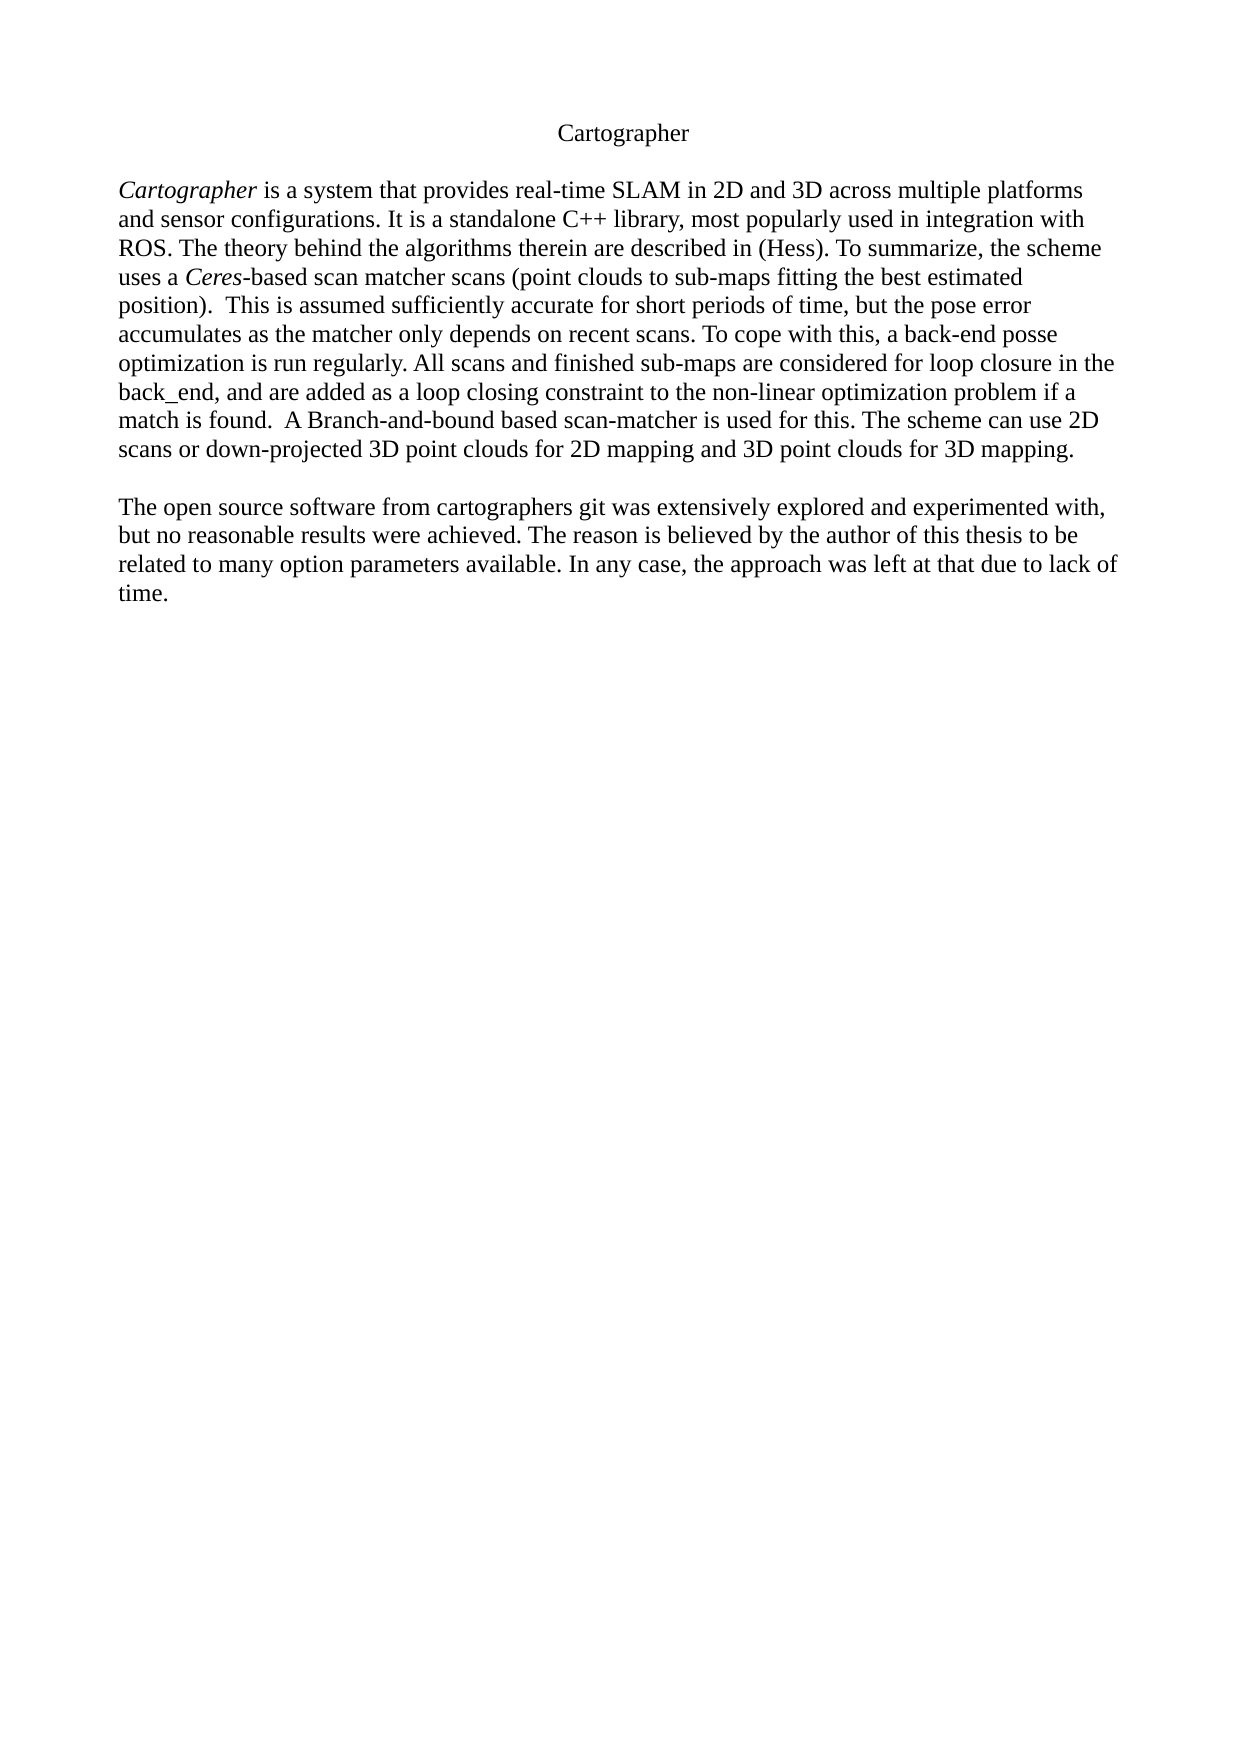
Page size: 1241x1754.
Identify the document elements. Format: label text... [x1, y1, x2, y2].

text Cartographer is a system that provides real-time SLAM in 2D and 3D across multiple platforms and sensor configurations. It is a standalone C++ library, most popularly used in integration with ROS. The theory behind the algorithms therein are described in (Hess). To summarize, the scheme uses a Ceres-based scan matcher scans (point clouds to sub-maps fitting the best estimated position). This is assumed sufficiently accurate for short periods of time, but the pose error accumulates as the matcher only depends on recent scans. To cope with this, a back-end posse optimization is run regularly. All scans and finished sub-maps are considered for loop closure in the back_end, and are added as a loop closing constraint to the non-linear optimization problem if a match is found. A Branch-and-bound based scan-matcher is used for this. The scheme can use 2D scans or down-projected 3D point clouds for 2D mapping and 3D point clouds for 3D mapping. [118, 176, 1122, 463]
text The open source software from cartographers git was extensively explored and experimented with, but no reasonable results were achieved. The reason is believed by the author of this thesis to be related to many option parameters available. In any case, the approach was left at that due to lack of time. [118, 492, 1122, 607]
text Cartographer [118, 118, 1122, 147]
